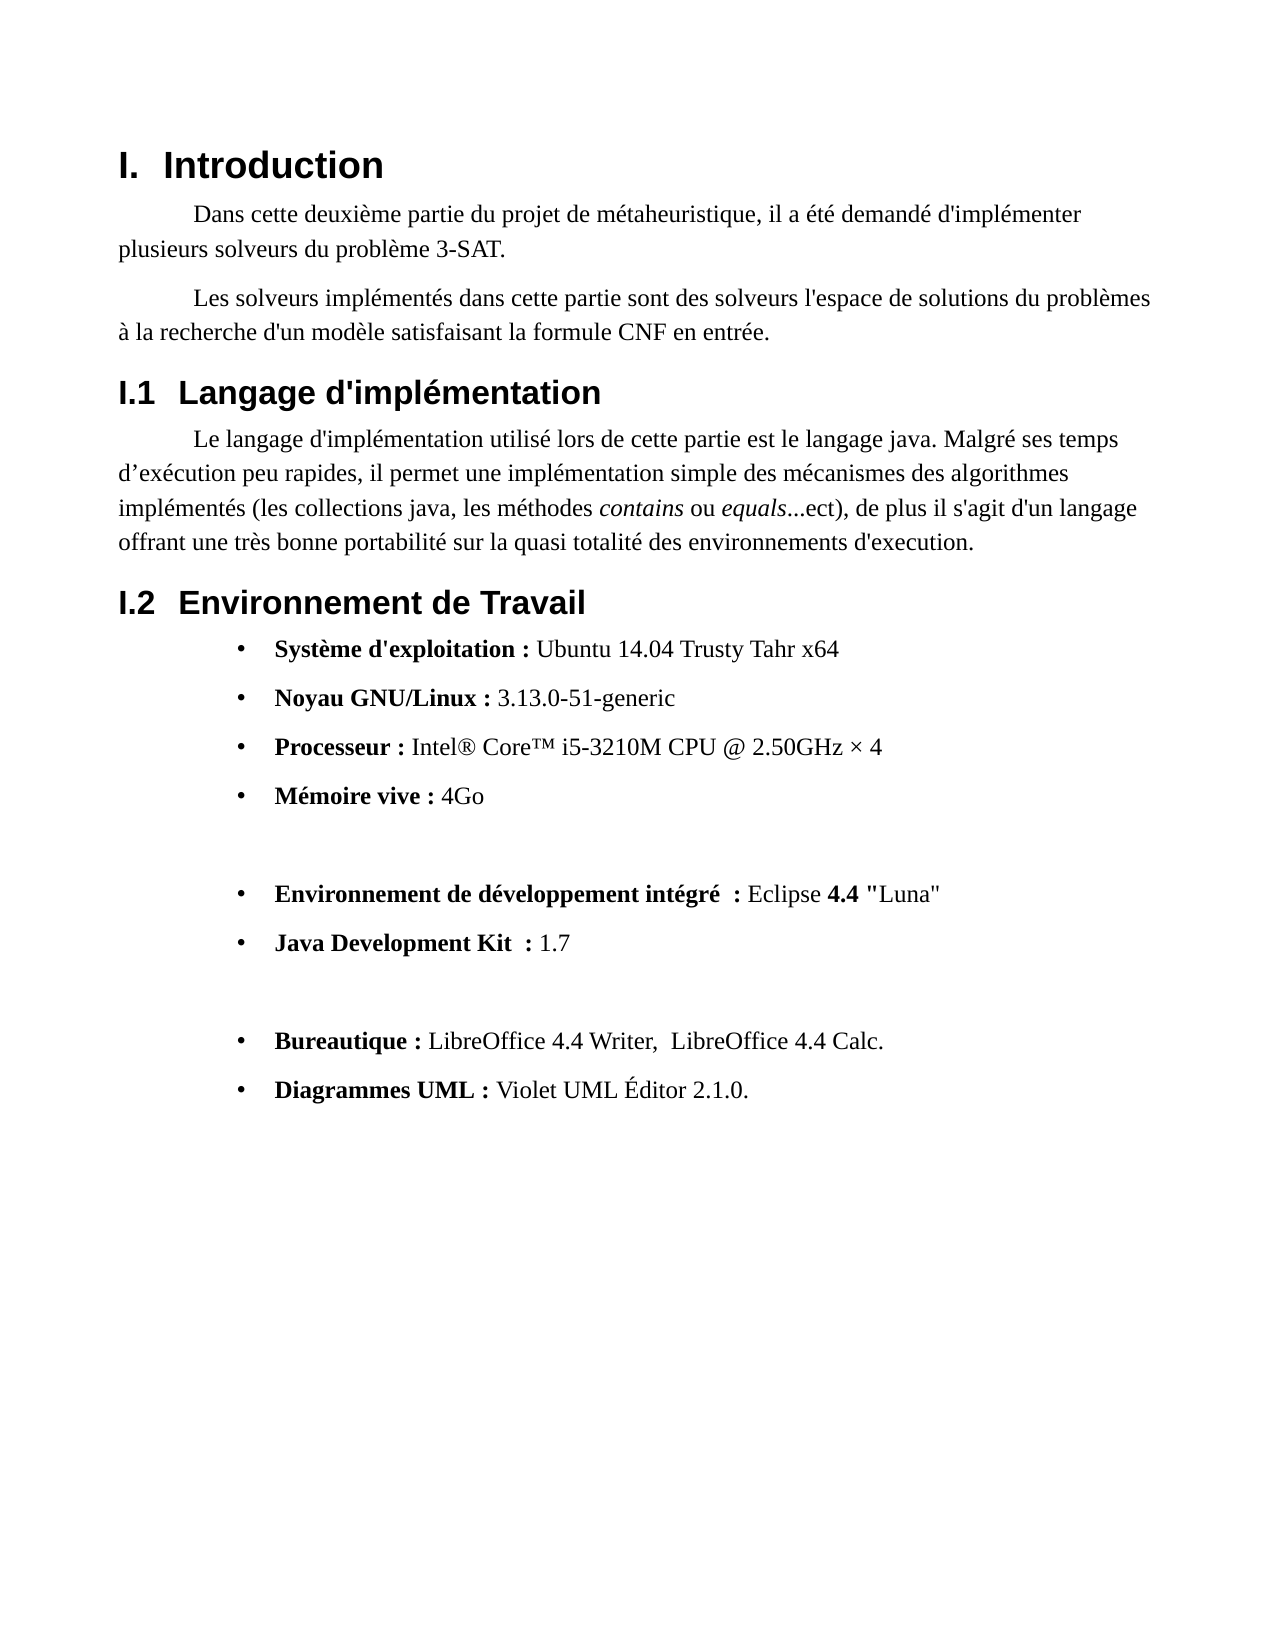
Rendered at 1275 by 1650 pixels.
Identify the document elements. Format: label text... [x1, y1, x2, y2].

list Bureautique : LibreOffice 4.4 Writer, LibreOffice 4.4 Calc. [237, 1026, 1157, 1055]
list Mémoire vive : 4Go [237, 781, 1157, 809]
subtitle Introduction [118, 143, 1157, 187]
list Noyau GNU/Linux : 3.13.0-51-generic [237, 683, 1157, 711]
text Les solveurs implémentés dans cette partie sont des solveurs l'espace de solutions du problèmes à la recherche d'un modèle satisfaisant la formule CNF en entrée. [118, 283, 1157, 346]
list Système d'exploitation : Ubuntu 14.04 Trusty Tahr x64 [237, 634, 1157, 662]
text Dans cette deuxième partie du projet de métaheuristique, il a été demandé d'implémenter plusieurs solveurs du problème 3-SAT. [118, 199, 1157, 262]
subtitle Langage d'implémentation [118, 373, 1157, 411]
text Le langage d'implémentation utilisé lors de cette partie est le langage java. Malgré ses temps d’exécution peu rapides, il permet une implémentation simple des mécanismes des algorithmes implémentés (les collections java, les méthodes contains ou equals...ect), de plus il s'agit d'un langage offrant une très bonne portabilité sur la quasi totalité des environnements d'execution. [118, 424, 1157, 556]
list Processeur : Intel® Core™ i5-3210M CPU @ 2.50GHz × 4 [237, 732, 1157, 761]
list Environnement de développement intégré : Eclipse 4.4 "Luna" [237, 879, 1157, 908]
list Java Development Kit : 1.7 [237, 928, 1157, 957]
subtitle Environnement de Travail [118, 582, 1157, 621]
list Diagrammes UML : Violet UML Éditor 2.1.0. [237, 1075, 1157, 1104]
